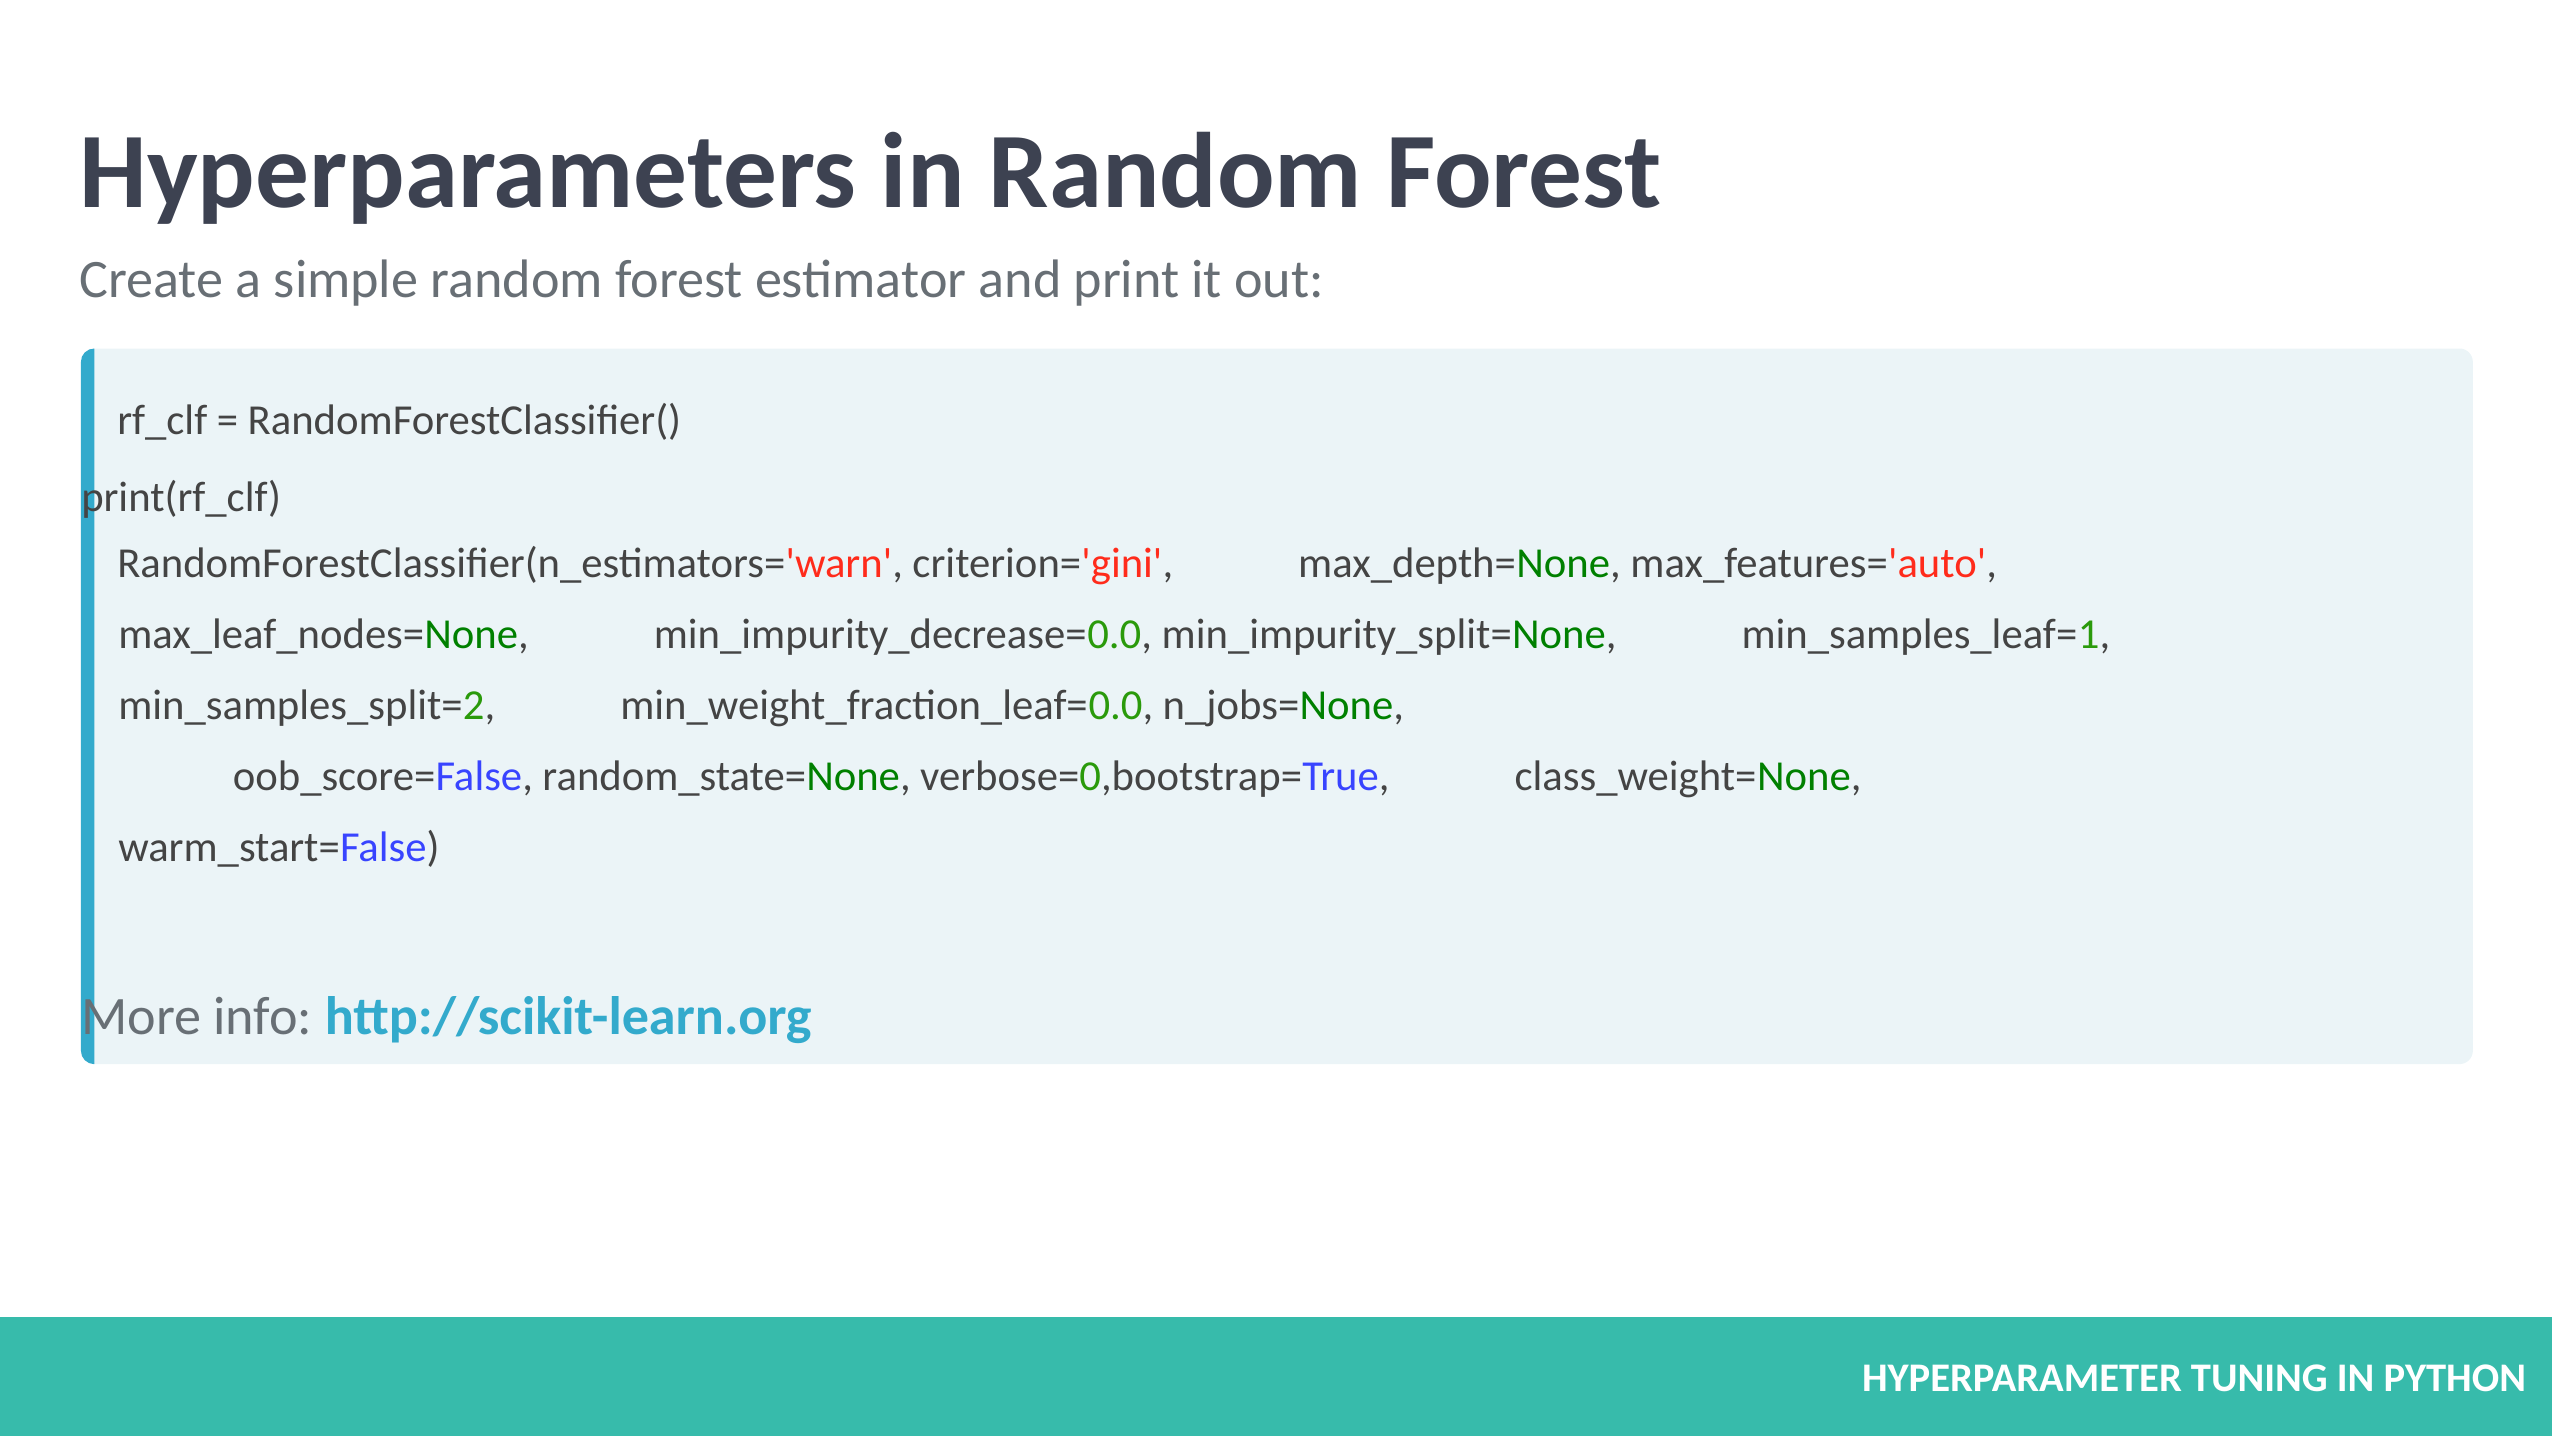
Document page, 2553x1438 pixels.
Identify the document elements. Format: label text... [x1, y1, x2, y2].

text Create a simple random forest estimator and print it out: [79, 244, 2214, 311]
subtitle Hyperparameters in Random Forest [79, 103, 2214, 234]
text More info: http://scikit-learn.org [81, 982, 2214, 1048]
text print(rf_clf) [81, 470, 2214, 522]
text RandomForestClassifier(n_estimators='warn', criterion='gini', max_depth=None, max_features='auto', max_leaf_nodes=None, min_impurity_decrease=0.0, min_impurity_split=None, min_samples_leaf=1, min_samples_split=2, min_weight_fraction_leaf=0.0, n_jobs=None, [117, 536, 2185, 730]
text oob_score=False, random_state=None, verbose=0,bootstrap=True, class_weight=None, warm_start=False) [117, 749, 2185, 872]
text rf_clf = RandomForestClassifier() [117, 393, 2185, 445]
